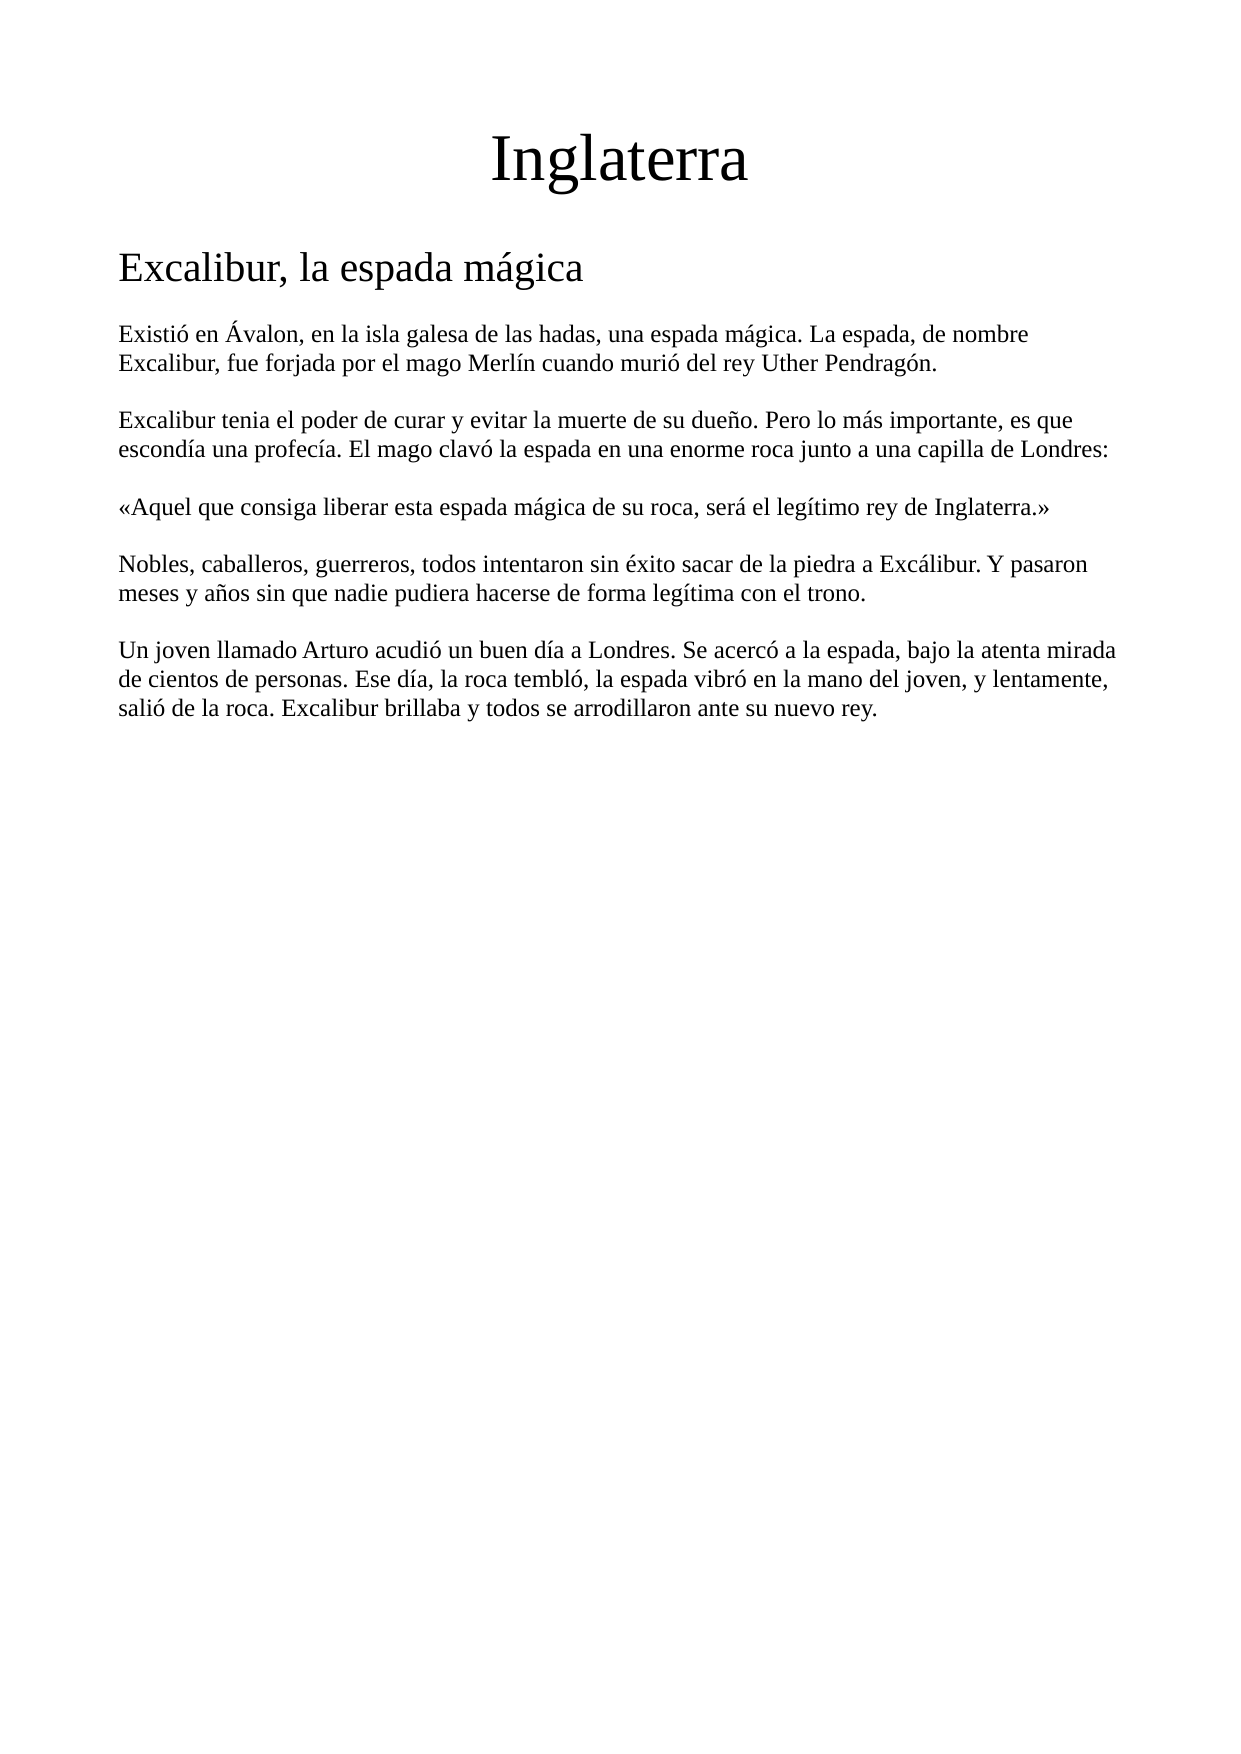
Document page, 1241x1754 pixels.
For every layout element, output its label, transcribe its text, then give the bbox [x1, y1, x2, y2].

text «Aquel que consiga liberar esta espada mágica de su roca, será el legítimo rey de Inglaterra.» [118, 492, 1122, 521]
text Inglaterra [118, 118, 1122, 195]
text Excalibur tenia el poder de curar y evitar la muerte de su dueño. Pero lo más importante, es que escondía una profecía. El mago clavó la espada en una enorme roca junto a una capilla de Londres: [118, 406, 1122, 463]
text Nobles, caballeros, guerreros, todos intentaron sin éxito sacar de la piedra a Excálibur. Y pasaron meses y años sin que nadie pudiera hacerse de forma legítima con el trono. [118, 549, 1122, 607]
text Un joven llamado Arturo acudió un buen día a Londres. Se acercó a la espada, bajo la atenta mirada de cientos de personas. Ese día, la roca tembló, la espada vibró en la mano del joven, y lentamente, salió de la roca. Excalibur brillaba y todos se arrodillaron ante su nuevo rey. [118, 636, 1122, 722]
text Excalibur, la espada mágica [118, 243, 1122, 291]
text Existió en Ávalon, en la isla galesa de las hadas, una espada mágica. La espada, de nombre Excalibur, fue forjada por el mago Merlín cuando murió del rey Uther Pendragón. [118, 319, 1122, 377]
